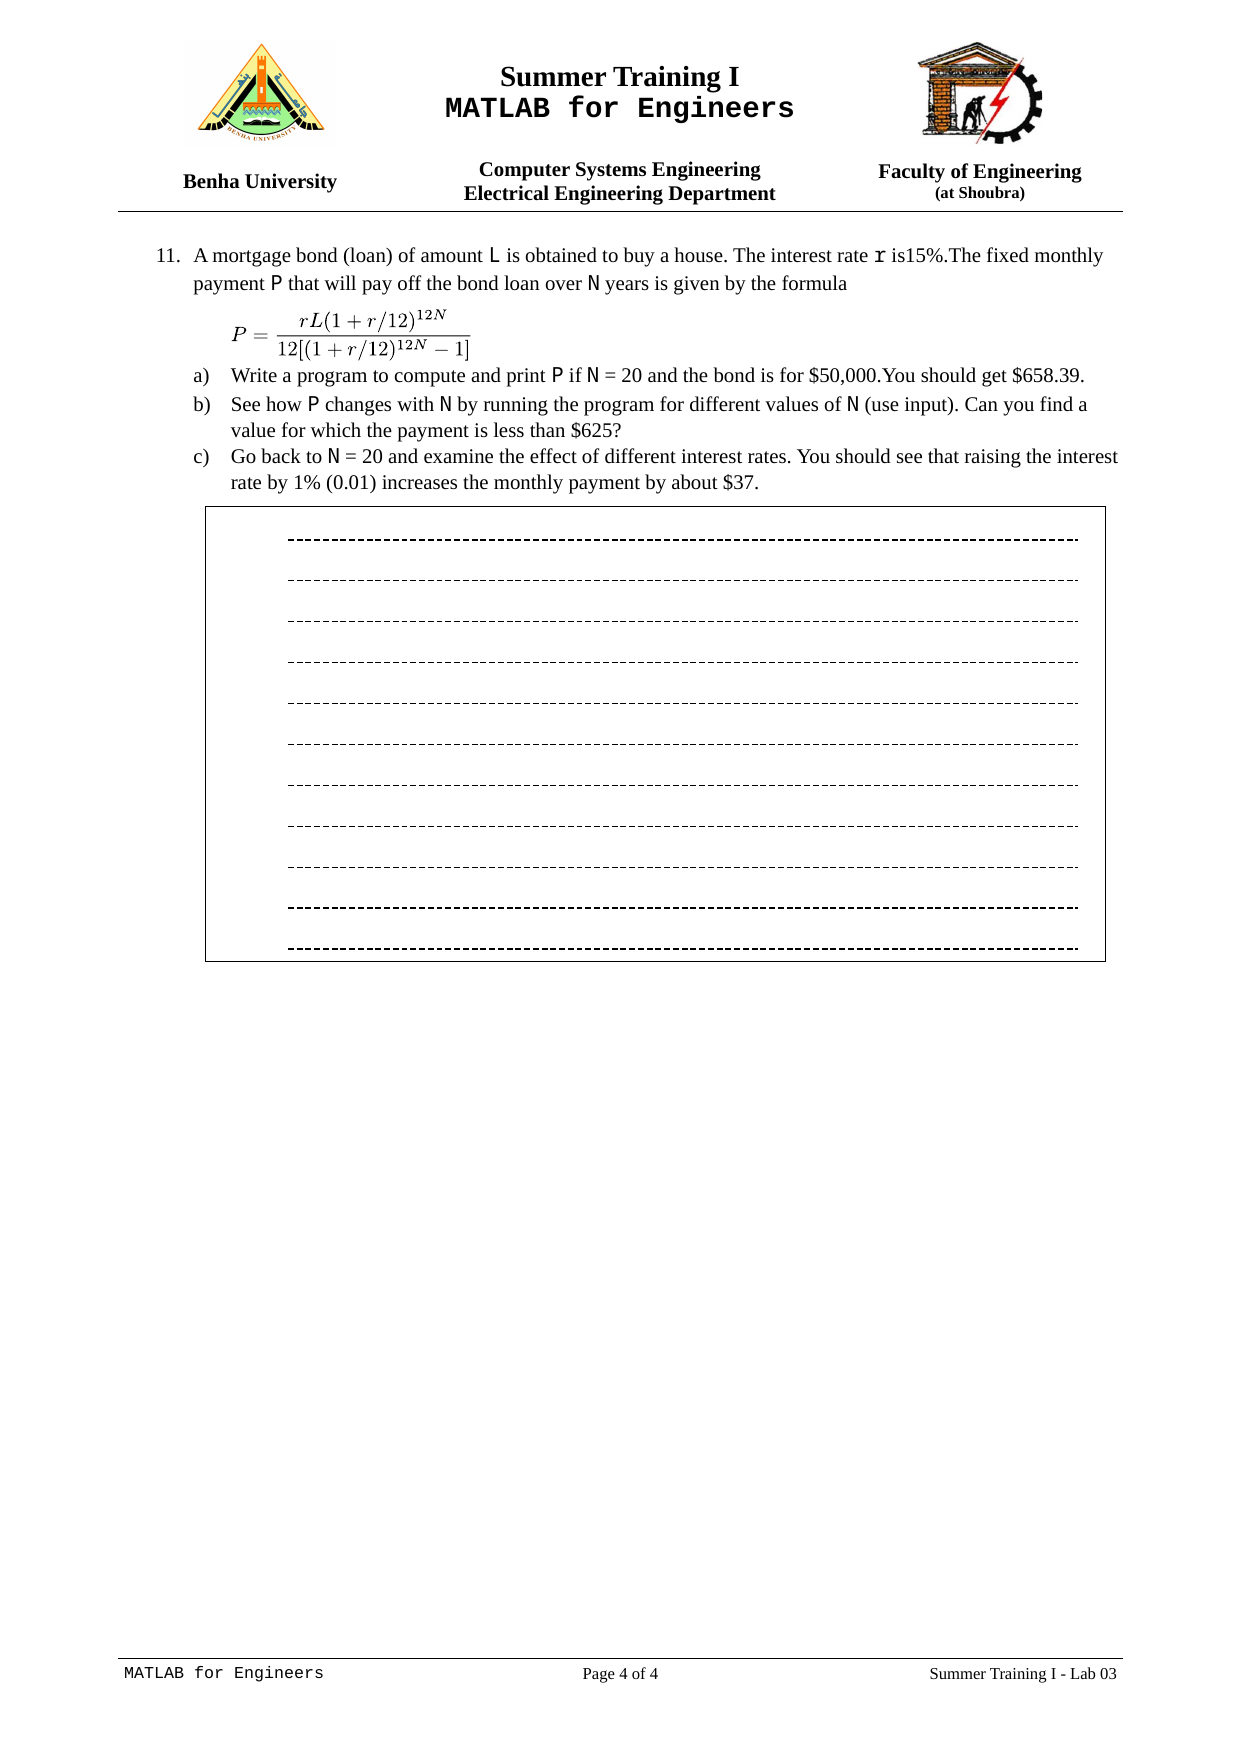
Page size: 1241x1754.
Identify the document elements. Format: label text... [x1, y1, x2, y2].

list Go back to N = 20 and examine the effect of different interest rates. You should see that raising the interest rate by 1% (0.01) increases the monthly payment by about $37. [193, 442, 1122, 494]
picture [183, 40, 337, 146]
picture [917, 40, 1043, 146]
list A mortgage bond (loan) of amount L is obtained to buy a house. The interest rate r is15%.The fixed monthly payment P that will pay off the bond loan over N years is given by the formula [156, 240, 1122, 297]
list Write a program to compute and print P if N = 20 and the bond is for $50,000.You should get $658.39. [193, 361, 1122, 389]
list See how P changes with N by running the program for different values of N (use input). Can you find a value for which the payment is less than $625? [193, 389, 1122, 442]
